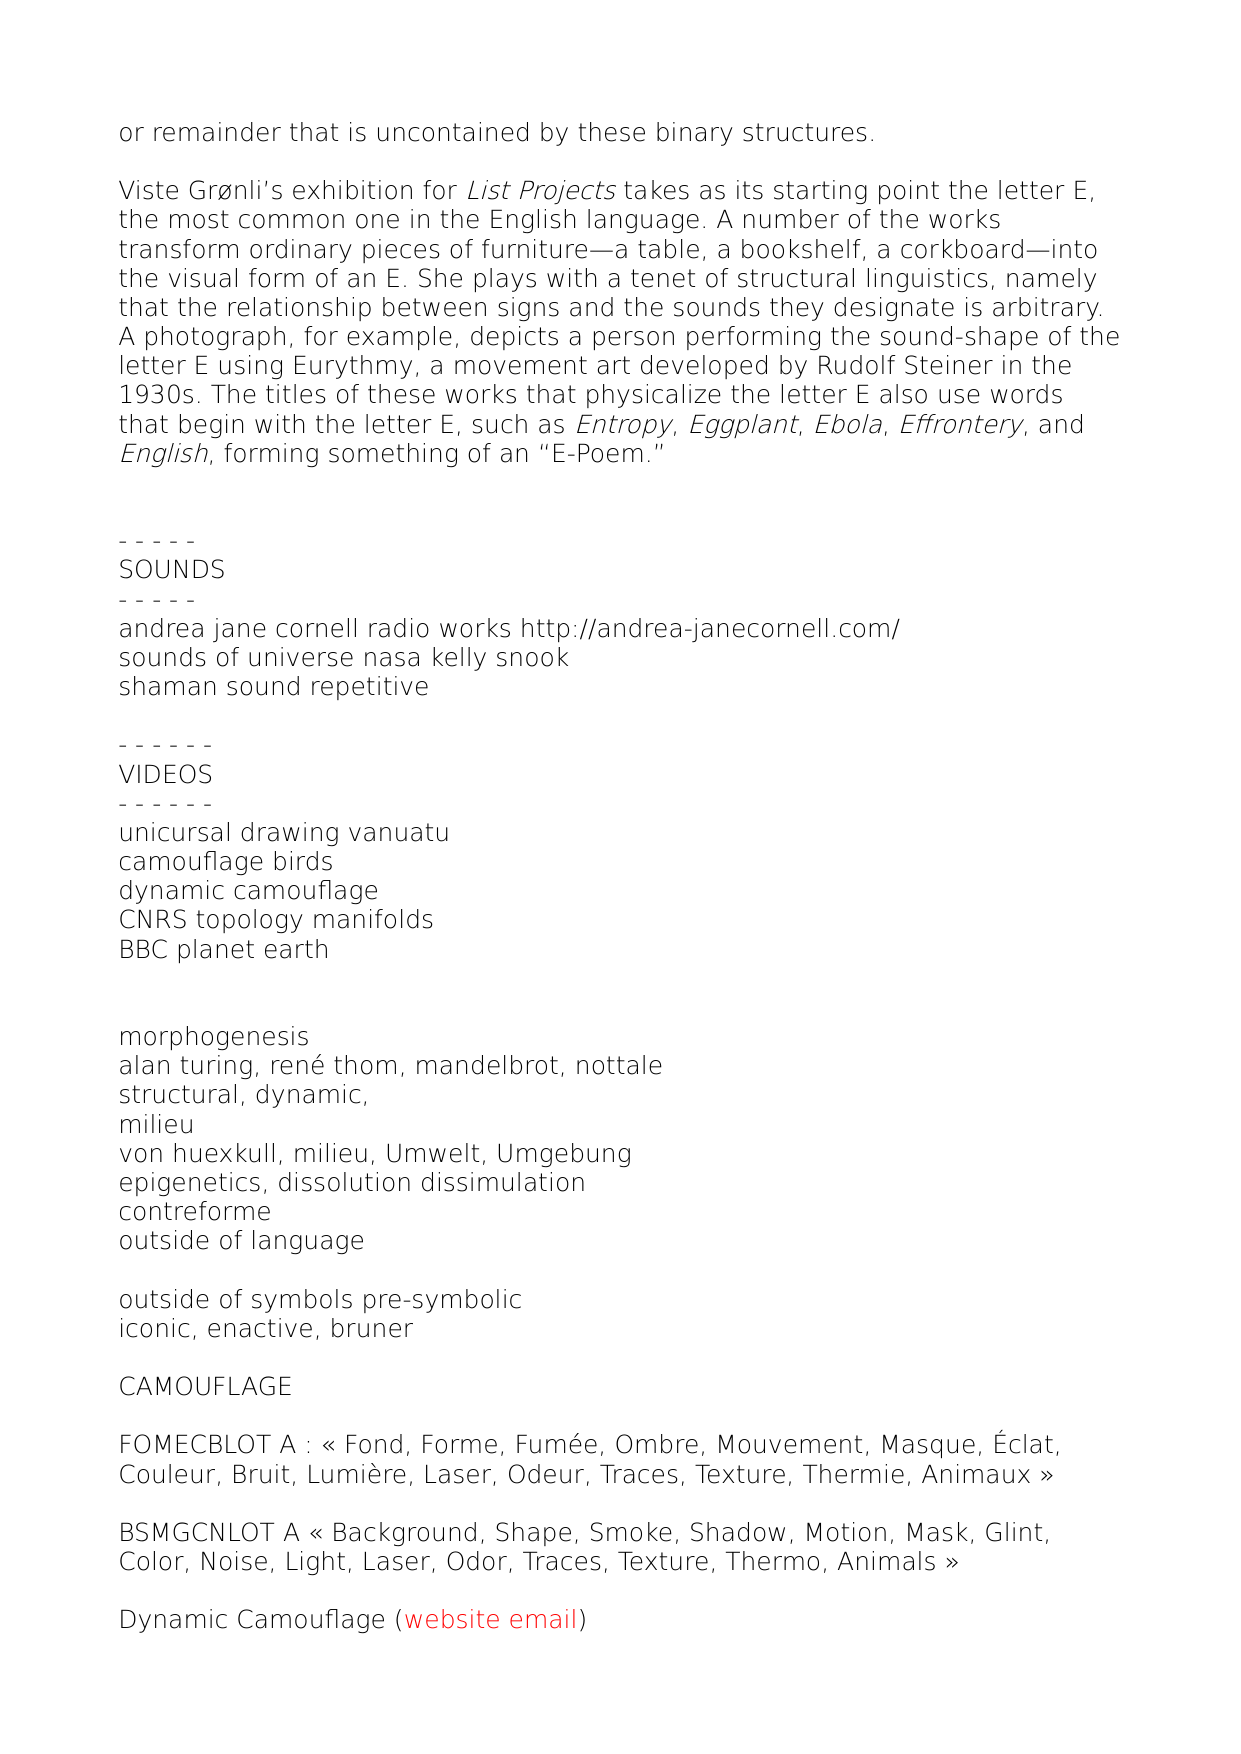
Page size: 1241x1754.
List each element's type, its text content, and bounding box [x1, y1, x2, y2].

text von huexkull, milieu, Umwelt, Umgebung [118, 1139, 1122, 1168]
text outside of language [118, 1226, 1122, 1256]
text - - - - - [118, 585, 1122, 614]
text CAMOUFLAGE [118, 1372, 1122, 1401]
text outside of symbols pre-symbolic [118, 1285, 1122, 1314]
text iconic, enactive, bruner [118, 1314, 1122, 1343]
text milieu [118, 1110, 1122, 1139]
text - - - - - - [118, 789, 1122, 818]
text dynamic camouflage [118, 876, 1122, 906]
text contreforme [118, 1197, 1122, 1226]
text BSMGCNLOT A « Background, Shape, Smoke, Shadow, Motion, Mask, Glint, Color, Noise, Light, Laser, Odor, Traces, Texture, Thermo, Animals » [118, 1518, 1122, 1576]
text Dynamic Camouflage (website email) [118, 1606, 1122, 1635]
text sounds of universe nasa kelly snook [118, 643, 1122, 672]
text shaman sound repetitive [118, 672, 1122, 701]
text FOMECBLOT A : « Fond, Forme, Fumée, Ombre, Mouvement, Masque, Éclat, Couleur, Bruit, Lumière, Laser, Odeur, Traces, Texture, Thermie, Animaux » [118, 1431, 1122, 1489]
text camouflage birds [118, 847, 1122, 876]
text BBC planet earth [118, 935, 1122, 964]
text alan turing, rené thom, mandelbrot, nottale [118, 1051, 1122, 1081]
text unicursal drawing vanuatu [118, 818, 1122, 847]
text or remainder that is uncontained by these binary structures. Viste Grønli’s exhibition for List Projects takes as its starting point the letter E, the most common one in the English language. A number of the works transform ordinary pieces of furniture—a table, a bookshelf, a corkboard—into the visual form of an E. She plays with a tenet of structural linguistics, namely that the relationship between signs and the sounds they designate is arbitrary. A photograph, for example, depicts a person performing the sound-shape of the letter E using Eurythmy, a movement art developed by Rudolf Steiner in the 1930s. The titles of these works that physicalize the letter E also use words that begin with the letter E, such as Entropy, Eggplant, Ebola, Effrontery, and English, forming something of an “E-Poem.” [118, 118, 1122, 468]
text structural, dynamic, [118, 1081, 1122, 1110]
text CNRS topology manifolds [118, 906, 1122, 935]
text SOUNDS [118, 556, 1122, 585]
text epigenetics, dissolution dissimulation [118, 1168, 1122, 1197]
text - - - - - [118, 526, 1122, 556]
text andrea jane cornell radio works http://andrea-janecornell.com/ [118, 614, 1122, 643]
text - - - - - - [118, 731, 1122, 760]
text VIDEOS [118, 760, 1122, 789]
text morphogenesis [118, 1022, 1122, 1051]
